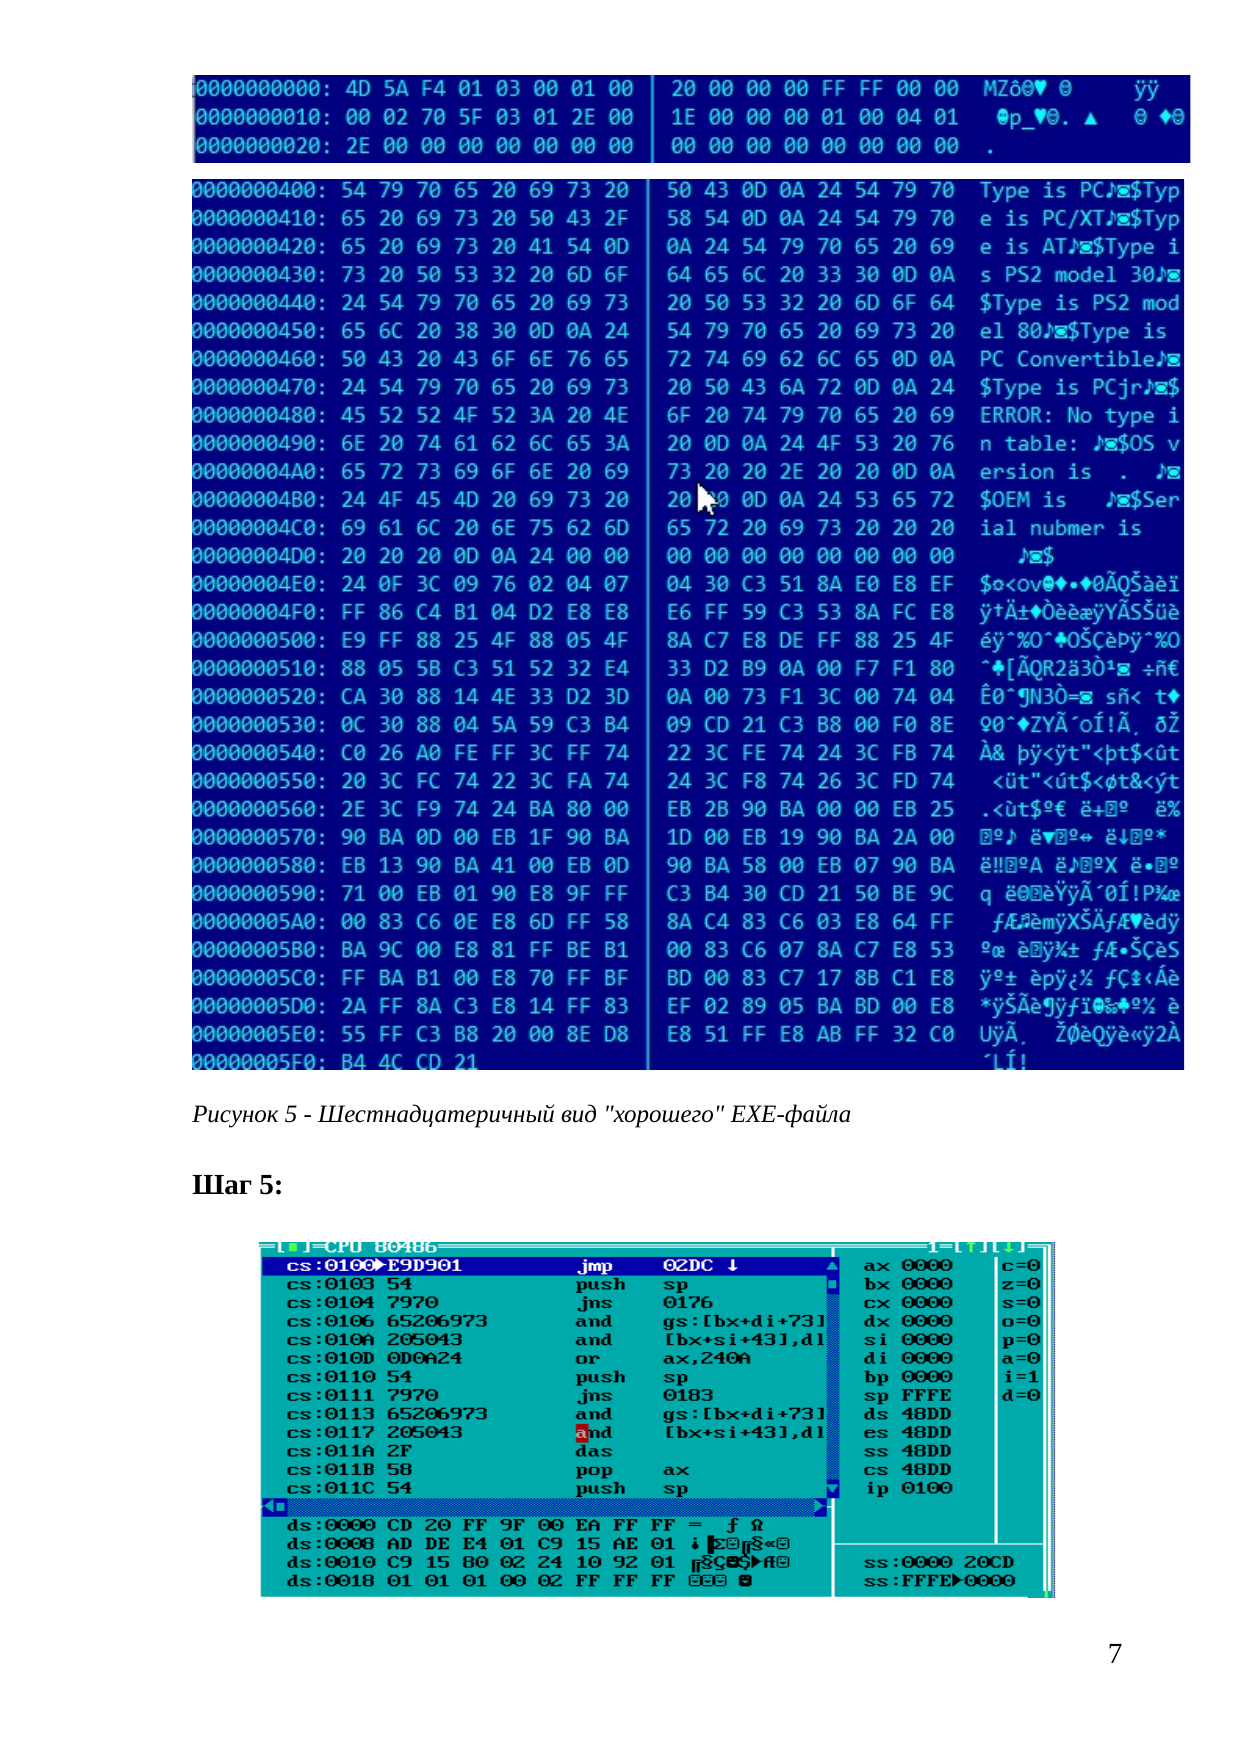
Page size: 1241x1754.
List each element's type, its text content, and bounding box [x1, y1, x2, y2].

text Шаг 5: [118, 1167, 1122, 1201]
text Рисунок 5 - Шестнадцатеричный вид "хорошего" EXE-файла [118, 1099, 1122, 1128]
